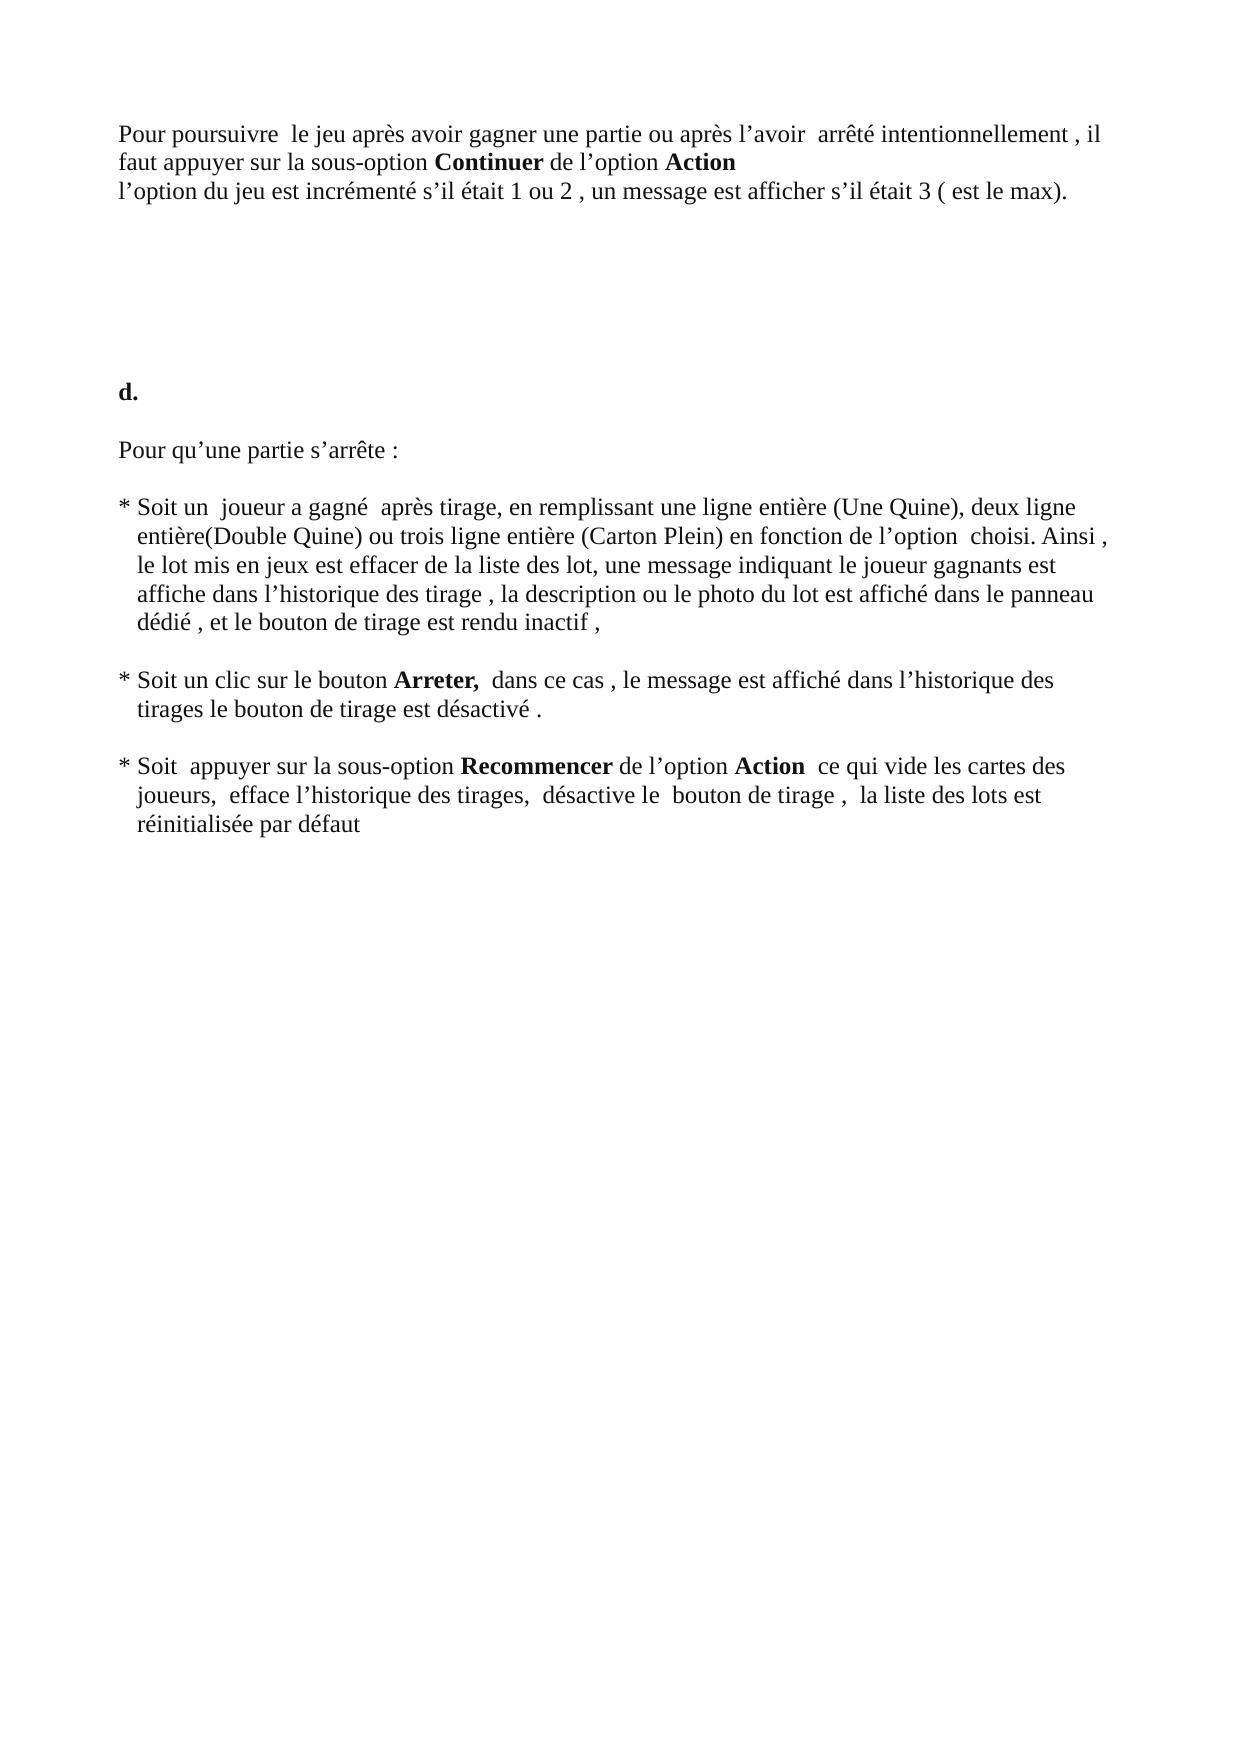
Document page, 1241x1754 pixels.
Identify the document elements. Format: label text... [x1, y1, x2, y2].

text Pour qu’une partie s’arrête : [118, 435, 1122, 464]
text d. [118, 377, 1122, 406]
text joueurs, efface l’historique des tirages, désactive le bouton de tirage , la liste des lots est [118, 780, 1122, 809]
text tirages le bouton de tirage est désactivé . [118, 694, 1122, 722]
text Pour poursuivre le jeu après avoir gagner une partie ou après l’avoir arrêté intentionnellement , il faut appuyer sur la sous-option Continuer de l’option Action [118, 119, 1122, 176]
text l’option du jeu est incrémenté s’il était 1 ou 2 , un message est afficher s’il était 3 ( est le max). [118, 176, 1122, 205]
text entière(Double Quine) ou trois ligne entière (Carton Plein) en fonction de l’option choisi. Ainsi , [118, 521, 1122, 550]
text affiche dans l’historique des tirage , la description ou le photo du lot est affiché dans le panneau [118, 579, 1122, 607]
text le lot mis en jeux est effacer de la liste des lot, une message indiquant le joueur gagnants est [118, 550, 1122, 579]
text réinitialisée par défaut [118, 809, 1122, 837]
text * Soit appuyer sur la sous-option Recommencer de l’option Action ce qui vide les cartes des [118, 751, 1122, 780]
text * Soit un joueur a gagné après tirage, en remplissant une ligne entière (Une Quine), deux ligne [118, 492, 1122, 521]
text * Soit un clic sur le bouton Arreter, dans ce cas , le message est affiché dans l’historique des [118, 665, 1122, 694]
text dédié , et le bouton de tirage est rendu inactif , [118, 607, 1122, 636]
